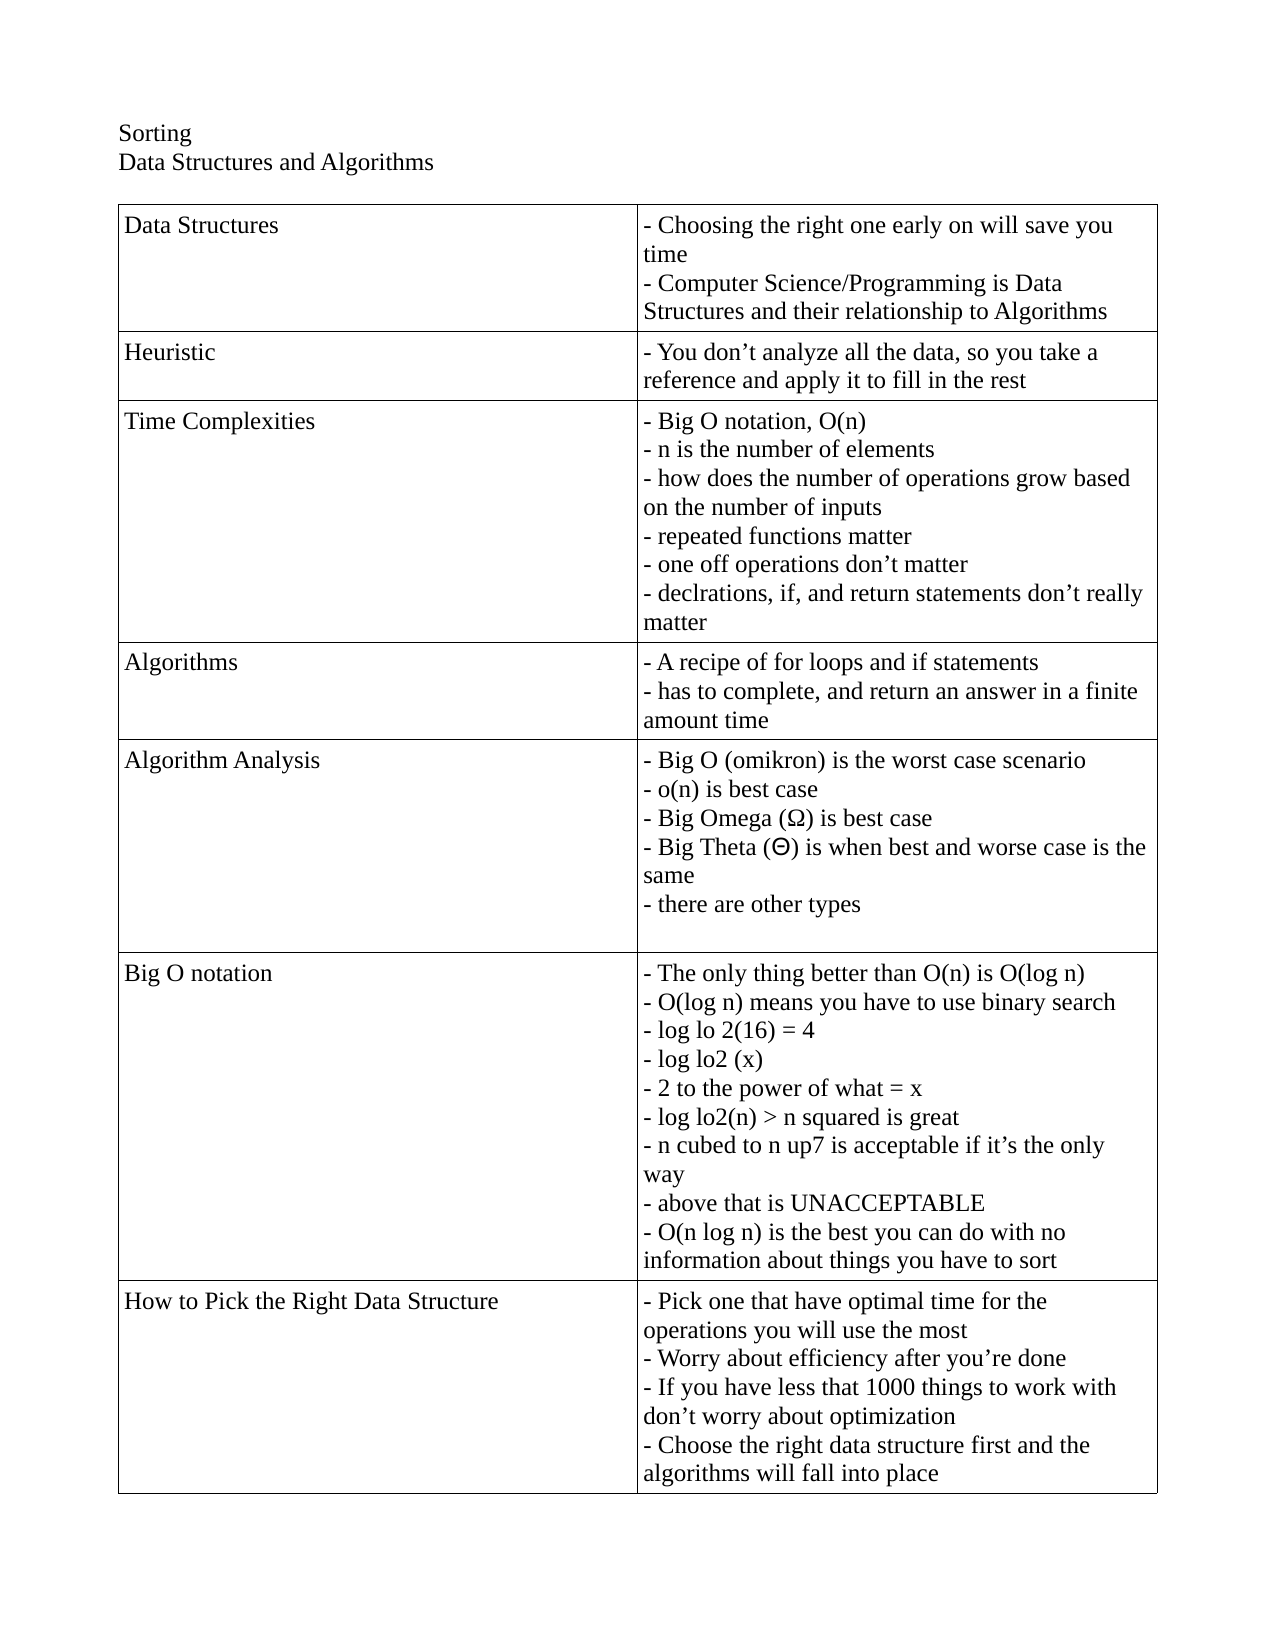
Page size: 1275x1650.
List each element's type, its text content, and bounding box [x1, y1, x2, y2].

text Data Structures and Algorithms [118, 147, 1157, 176]
table_cell Time Complexities [119, 401, 637, 642]
table_cell How to Pick the Right Data Structure [119, 1281, 637, 1493]
table_cell - Pick one that have optimal time for the operations you will use the most - Worry about efficiency after you’re done - If you have less that 1000 things to work with don’t worry about optimization - Choose the right data structure first and the algorithms will fall into place [638, 1281, 1157, 1493]
table_cell - Big O notation, O(n) - n is the number of elements - how does the number of operations grow based on the number of inputs - repeated functions matter - one off operations don’t matter - declrations, if, and return statements don’t really matter [638, 401, 1157, 642]
table_cell Algorithms [119, 643, 637, 739]
text Sorting [118, 118, 1157, 147]
table_cell Algorithm Analysis [119, 740, 637, 952]
table_cell - The only thing better than O(n) is O(log n) - O(log n) means you have to use binary search - log lo 2(16) = 4 - log lo2 (x) - 2 to the power of what = x - log lo2(n) > n squared is great - n cubed to n up7 is acceptable if it’s the only way - above that is UNACCEPTABLE - O(n log n) is the best you can do with no information about things you have to sort [638, 953, 1157, 1280]
table_cell - Big O (omikron) is the worst case scenario - o(n) is best case - Big Omega (Ω) is best case - Big Theta (Θ) is when best and worse case is the same - there are other types [638, 740, 1157, 952]
table_cell Big O notation [119, 953, 637, 1280]
table_cell Heuristic [119, 332, 637, 400]
table_header Data Structures [119, 205, 637, 331]
table_cell - You don’t analyze all the data, so you take a reference and apply it to fill in the rest [638, 332, 1157, 400]
table_header - Choosing the right one early on will save you time - Computer Science/Programming is Data Structures and their relationship to Algorithms [638, 205, 1157, 331]
table_cell - A recipe of for loops and if statements - has to complete, and return an answer in a finite amount time [638, 643, 1157, 739]
